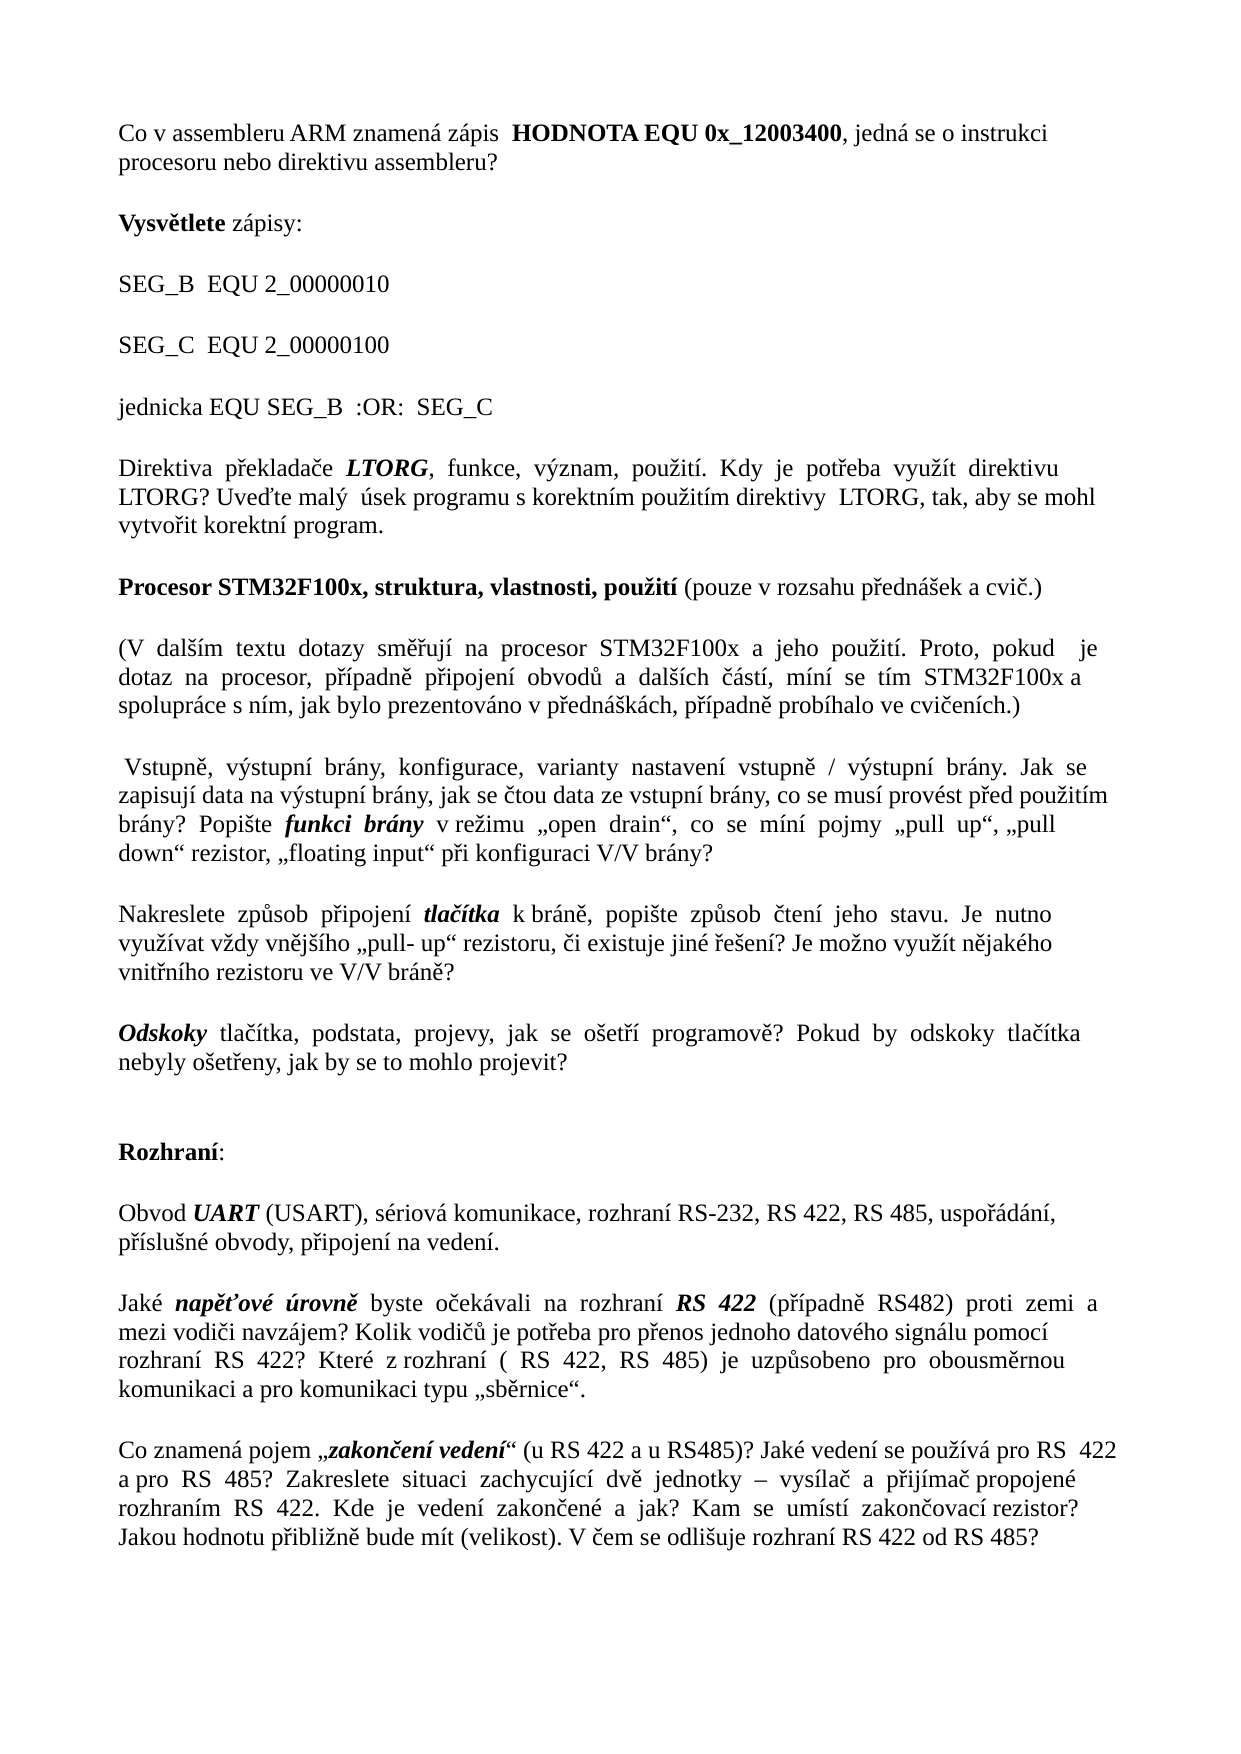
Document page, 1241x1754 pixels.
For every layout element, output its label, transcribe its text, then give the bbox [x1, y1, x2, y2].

text Rozhraní: [118, 1137, 1122, 1166]
text Nakreslete způsob připojení tlačítka k bráně, popište způsob čtení jeho stavu. Je nutno využívat vždy vnějšího „pull- up“ rezistoru, či existuje jiné řešení? Je možno využít nějakého vnitřního rezistoru ve V/V bráně? [118, 899, 1122, 986]
text Procesor STM32F100x, struktura, vlastnosti, použití (pouze v rozsahu přednášek a cvič.) [118, 572, 1122, 601]
text Obvod UART (USART), sériová komunikace, rozhraní RS-232, RS 422, RS 485, uspořádání, příslušné obvody, připojení na vedení. [118, 1198, 1122, 1256]
text Vstupně, výstupní brány, konfigurace, varianty nastavení vstupně / výstupní brány. Jak se zapisují data na výstupní brány, jak se čtou data ze vstupní brány, co se musí provést před použitím brány? Popište funkci brány v režimu „open drain“, co se míní pojmy „pull up“, „pull down“ rezistor, „floating input“ při konfiguraci V/V brány? [118, 752, 1122, 867]
text Vysvětlete zápisy: [118, 208, 1122, 237]
text Odskoky tlačítka, podstata, projevy, jak se ošetří programově? Pokud by odskoky tlačítka nebyly ošetřeny, jak by se to mohlo projevit? [118, 1018, 1122, 1104]
text jednicka EQU SEG_B :OR: SEG_C [118, 392, 1122, 421]
text Co v assembleru ARM znamená zápis HODNOTA EQU 0x_12003400, jedná se o instrukci procesoru nebo direktivu assembleru? [118, 118, 1122, 176]
text Direktiva překladače LTORG, funkce, význam, použití. Kdy je potřeba využít direktivu LTORG? Uveďte malý úsek programu s korektním použitím direktivy LTORG, tak, aby se mohl vytvořit korektní program. [118, 453, 1122, 539]
text Co znamená pojem „zakončení vedení“ (u RS 422 a u RS485)? Jaké vedení se používá pro RS 422 a pro RS 485? Zakreslete situaci zachycující dvě jednotky – vysílač a přijímač propojené rozhraním RS 422. Kde je vedení zakončené a jak? Kam se umístí zakončovací rezistor? Jakou hodnotu přibližně bude mít (velikost). V čem se odlišuje rozhraní RS 422 od RS 485? [118, 1436, 1122, 1551]
text SEG_B EQU 2_00000010 [118, 269, 1122, 298]
text Jaké napěťové úrovně byste očekávali na rozhraní RS 422 (případně RS482) proti zemi a mezi vodiči navzájem? Kolik vodičů je potřeba pro přenos jednoho datového signálu pomocí rozhraní RS 422? Které z rozhraní ( RS 422, RS 485) je uzpůsobeno pro obousměrnou komunikaci a pro komunikaci typu „sběrnice“. [118, 1288, 1122, 1403]
text SEG_C EQU 2_00000100 [118, 331, 1122, 359]
text (V dalším textu dotazy směřují na procesor STM32F100x a jeho použití. Proto, pokud je dotaz na procesor, případně připojení obvodů a dalších částí, míní se tím STM32F100x a spolupráce s ním, jak bylo prezentováno v přednáškách, případně probíhalo ve cvičeních.) [118, 633, 1122, 719]
